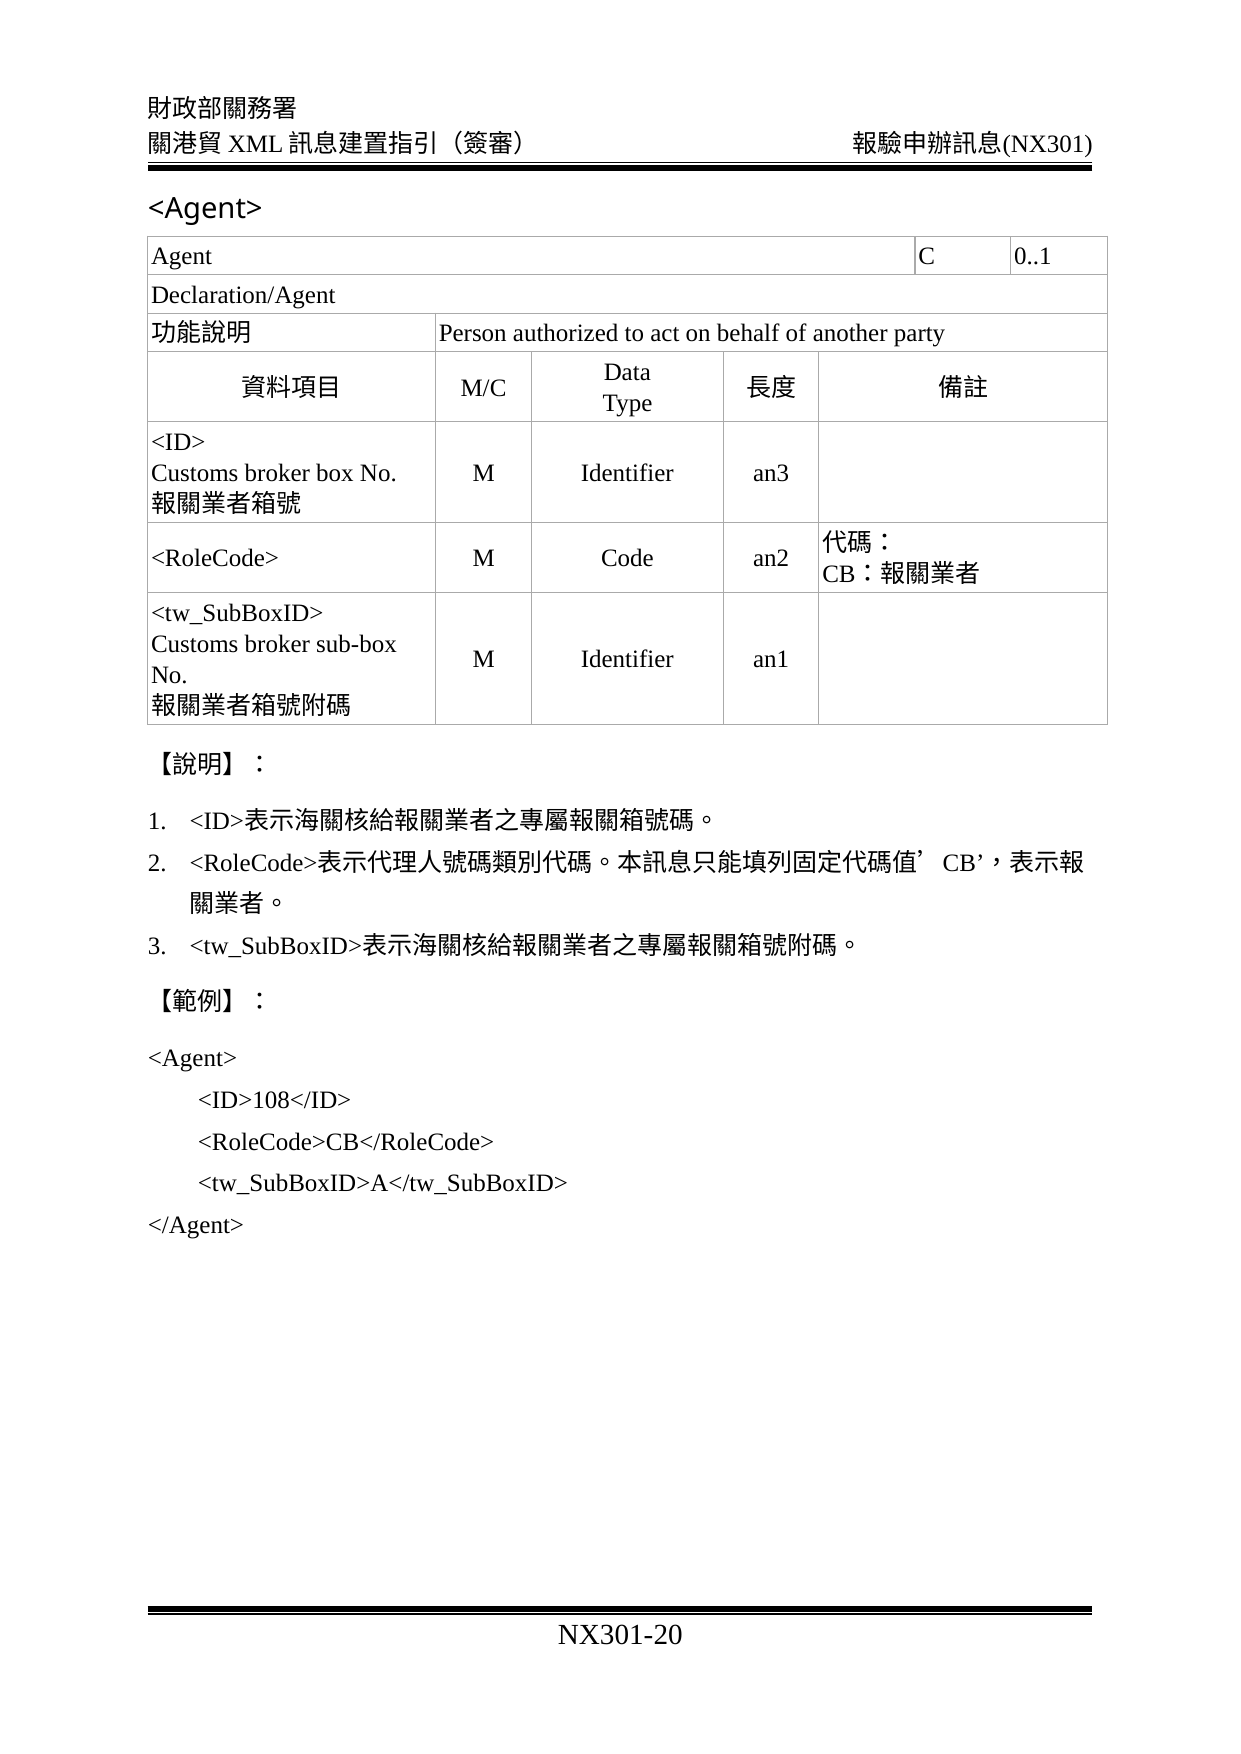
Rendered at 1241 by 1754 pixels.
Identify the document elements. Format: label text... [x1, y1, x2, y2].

text <tw_SubBoxID>A</tw_SubBoxID> [148, 1158, 1092, 1200]
table_cell 備註 [819, 352, 1107, 421]
table_cell Declaration/Agent [148, 275, 1107, 313]
text 【範例】： [148, 977, 1092, 1019]
table_cell <RoleCode> [148, 523, 435, 592]
table_cell 功能說明 [148, 314, 435, 351]
table_cell M/C [436, 352, 531, 421]
table_cell 長度 [724, 352, 818, 421]
table_cell M [436, 523, 531, 592]
table_cell [819, 593, 1107, 724]
table_cell M [436, 422, 531, 522]
table_cell [819, 422, 1107, 522]
table_cell Identifier [532, 593, 723, 724]
table_cell Code [532, 523, 723, 592]
text <ID>108</ID> [148, 1075, 1092, 1117]
table_cell <ID> Customs broker box No. 報關業者箱號 [148, 422, 435, 522]
table_cell Person authorized to act on behalf of another party [436, 314, 1107, 351]
text 【說明】： [148, 740, 1092, 781]
text <RoleCode>CB</RoleCode> [148, 1117, 1092, 1158]
table_cell 代碼： CB：報關業者 [819, 523, 1107, 592]
table_cell an2 [724, 523, 818, 592]
list <ID>表示海關核給報關業者之專屬報關箱號碼。 [148, 796, 1092, 838]
table_header Agent [148, 237, 914, 274]
text </Agent> [148, 1200, 1092, 1242]
table_cell Data Type [532, 352, 723, 421]
table_cell 資料項目 [148, 352, 435, 421]
table_cell Identifier [532, 422, 723, 522]
table_header C [916, 237, 1010, 274]
table_cell an3 [724, 422, 818, 522]
table_cell an1 [724, 593, 818, 724]
list <RoleCode>表示代理人號碼類別代碼。本訊息只能填列固定代碼值’CB’，表示報關業者。 [148, 838, 1092, 921]
subtitle <Agent> [148, 1033, 1092, 1075]
table_header 0..1 [1011, 237, 1107, 274]
list <tw_SubBoxID>表示海關核給報關業者之專屬報關箱號附碼。 [148, 921, 1092, 963]
table_cell <tw_SubBoxID> Customs broker sub-box No. 報關業者箱號附碼 [148, 593, 435, 724]
table_cell M [436, 593, 531, 724]
subtitle <Agent> [148, 177, 1092, 229]
